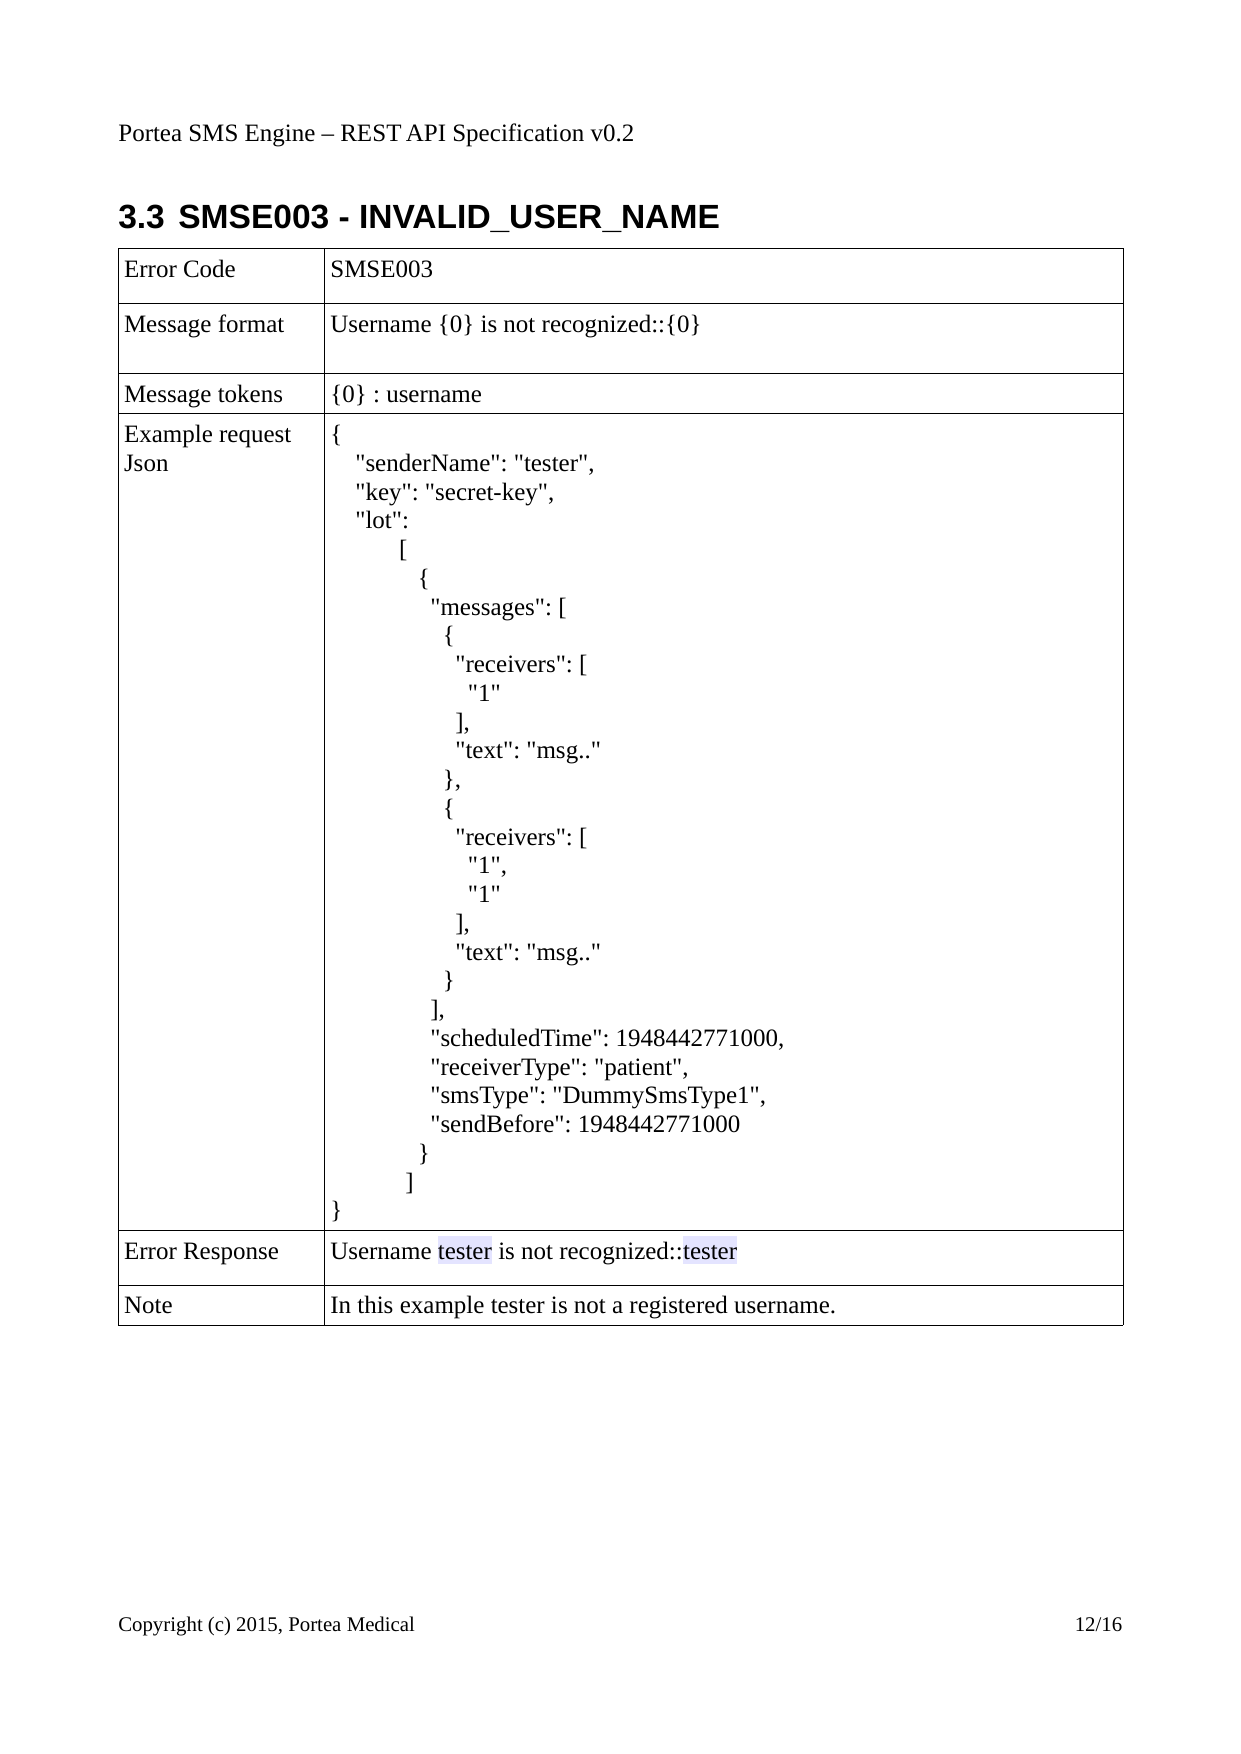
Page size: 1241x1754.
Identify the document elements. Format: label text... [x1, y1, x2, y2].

table_cell Username tester is not recognized::tester [325, 1231, 1123, 1285]
table_cell { "senderName": "tester", "key": "secret-key", "lot": [ { "messages": [ { "receivers": [ "1" ], "text": "msg.." }, { "receivers": [ "1", "1" ], "text": "msg.." } ], "scheduledTime": 1948442771000, "receiverType": "patient", "smsType": "DummySmsType1", "sendBefore": 1948442771000 } ] } [325, 414, 1123, 1230]
table_cell Note [119, 1286, 324, 1325]
table_header Error Code [119, 249, 324, 303]
table_cell Example request Json [119, 414, 324, 1230]
table_cell Message format [119, 304, 324, 373]
table_cell {0} : username [325, 374, 1123, 413]
table_cell Message tokens [119, 374, 324, 413]
table_cell Username {0} is not recognized::{0} [325, 304, 1123, 373]
subtitle SMSE003 - INVALID_USER_NAME [118, 197, 1122, 236]
table_cell Error Response [119, 1231, 324, 1285]
table_header SMSE003 [325, 249, 1123, 303]
table_cell In this example tester is not a registered username. [325, 1286, 1123, 1325]
